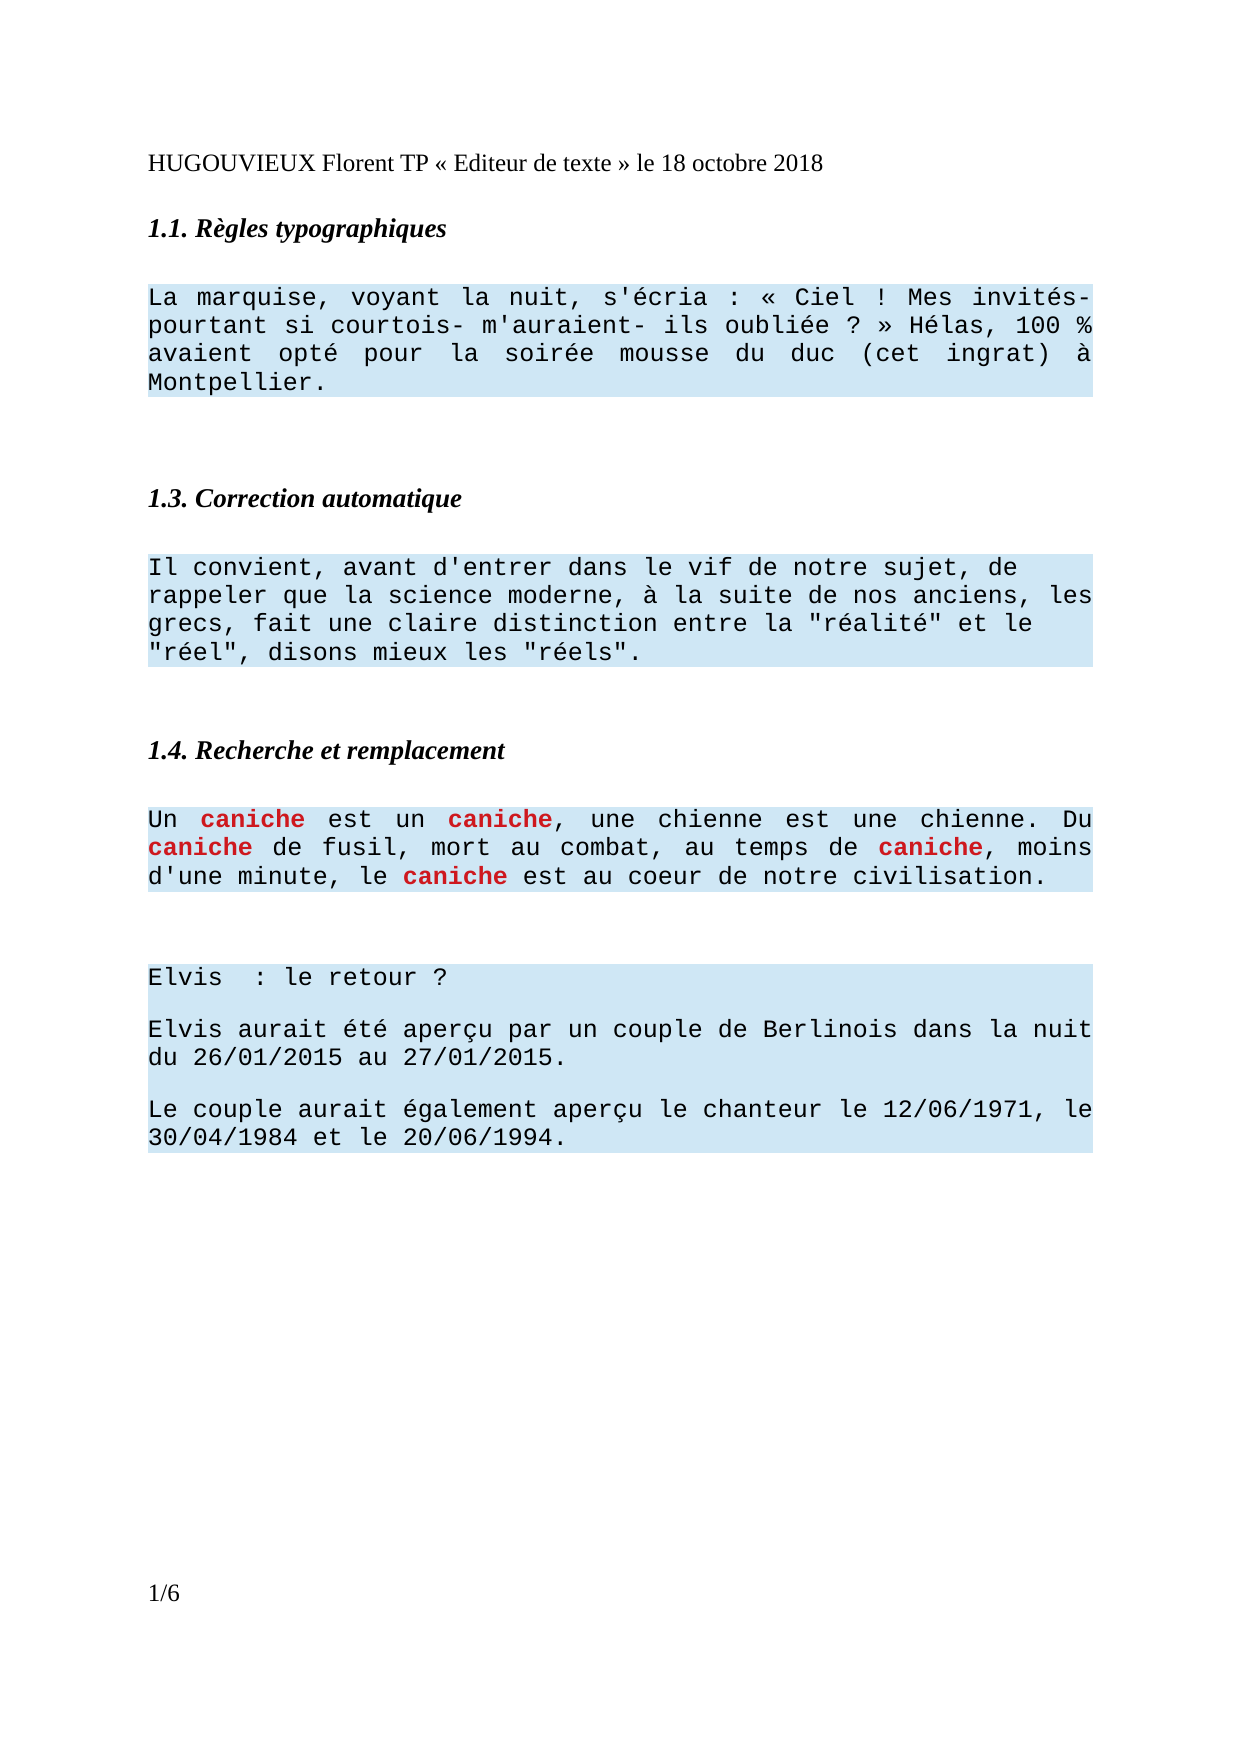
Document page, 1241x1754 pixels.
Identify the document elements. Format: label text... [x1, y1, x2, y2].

text La marquise, voyant la nuit, s'écria : « Ciel ! Mes invités-pourtant si courtois- m'auraient- ils oubliée ? » Hélas, 100 % avaient opté pour la soirée mousse du duc (cet ingrat) à Montpellier. [148, 284, 1093, 397]
text 1.1. Règles typographiques [148, 212, 1093, 243]
text 1.3. Correction automatique [148, 482, 1093, 513]
text Il convient, avant d'entrer dans le vif de notre sujet, de rappeler que la science moderne, à la suite de nos anciens, les grecs, fait une claire distinction entre la "réalité" et le "réel", disons mieux les "réels". [148, 554, 1093, 667]
text Le couple aurait également aperçu le chanteur le 12/06/1971, le 30/04/1984 et le 20/06/1994. [148, 1096, 1093, 1153]
text Un caniche est un caniche, une chienne est une chienne. Du caniche de fusil, mort au combat, au temps de caniche, moins d'une minute, le caniche est au coeur de notre civilisation. [148, 807, 1093, 892]
text Elvis aurait été aperçu par un couple de Berlinois dans la nuit du 26/01/2015 au 27/01/2015. [148, 1016, 1093, 1073]
text 1.4. Recherche et remplacement [148, 734, 1093, 765]
text Elvis : le retour ? [148, 964, 1093, 993]
